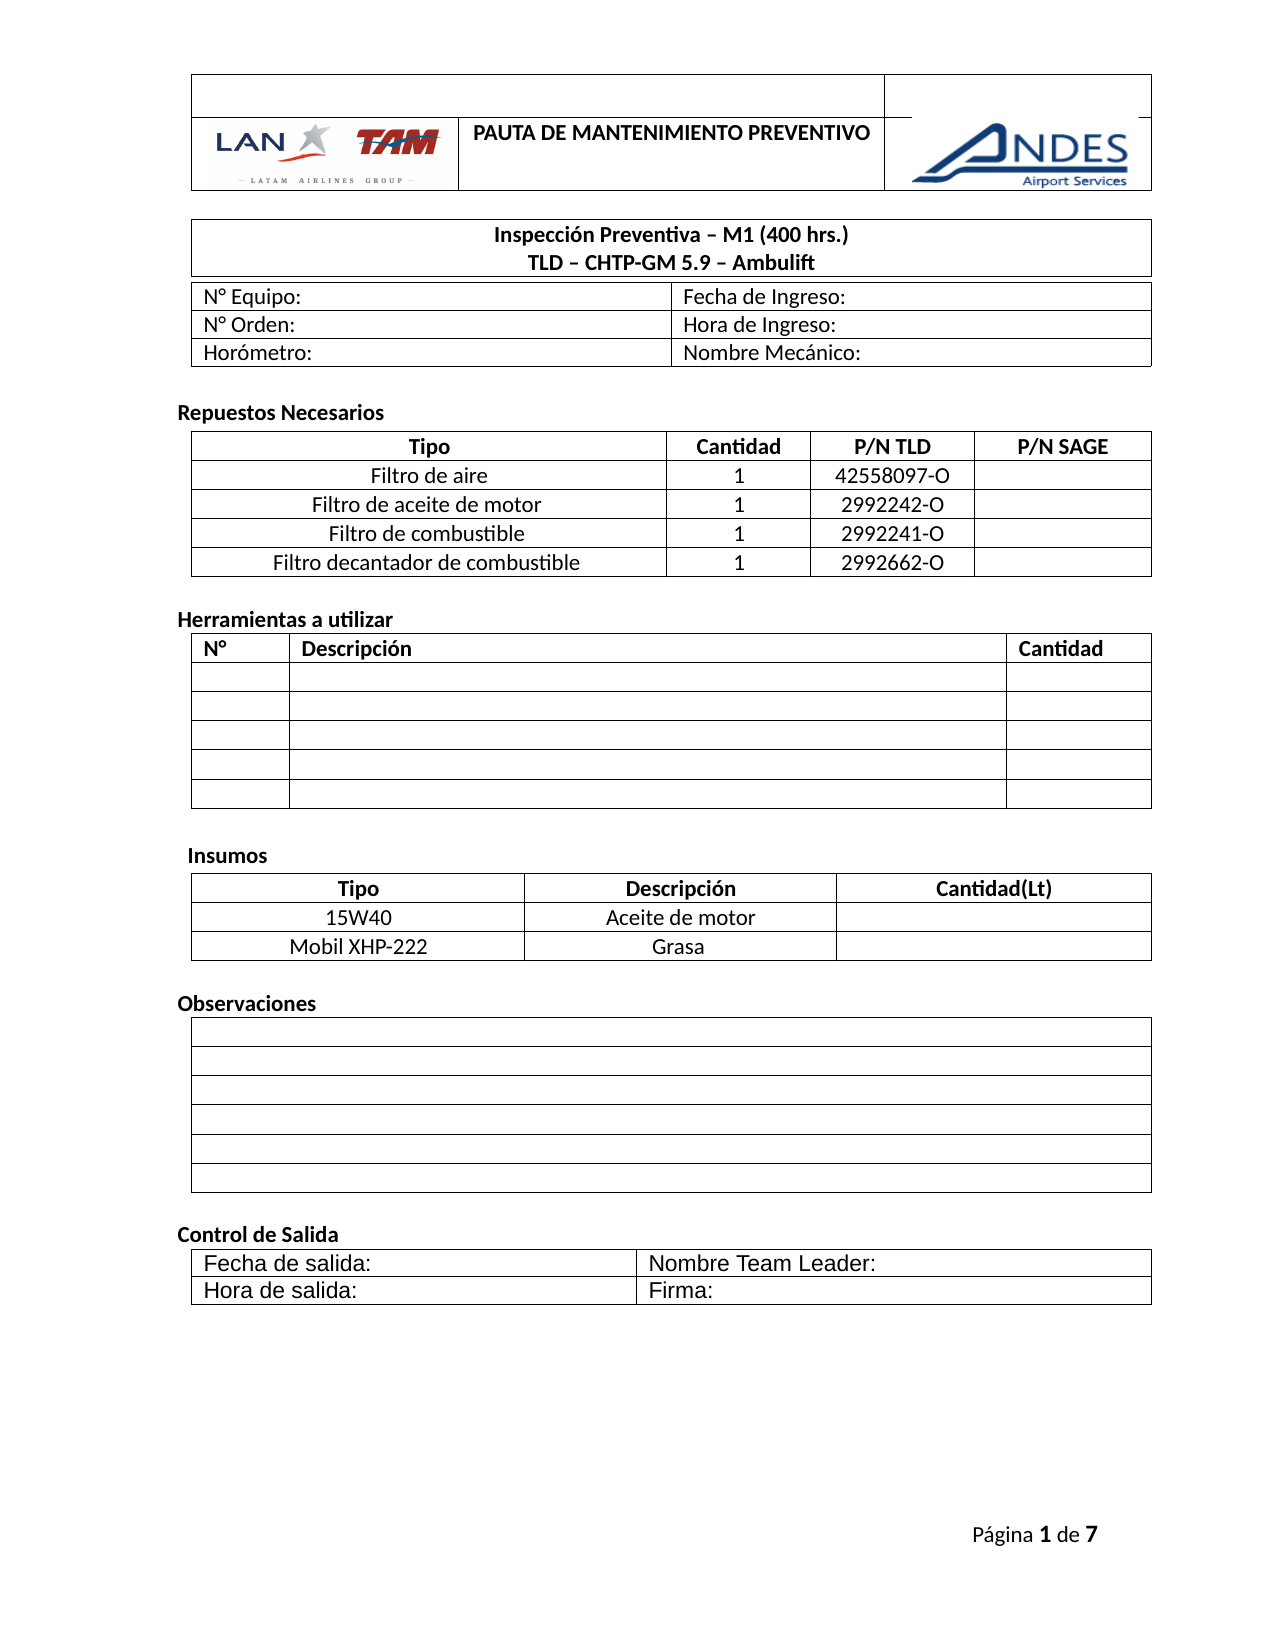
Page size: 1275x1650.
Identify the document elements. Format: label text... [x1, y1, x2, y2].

table_header Fecha de salida: [192, 1250, 636, 1276]
table_cell Hora de salida: [192, 1277, 636, 1303]
table_header Tipo [192, 432, 666, 460]
table_cell 1 [667, 490, 810, 518]
table_header Descripción [525, 874, 836, 902]
picture [204, 118, 454, 190]
table_cell Filtro decantador de combustible [192, 548, 666, 576]
table_cell [837, 903, 1151, 931]
table_header Cantidad(Lt) [837, 874, 1151, 902]
table_cell [290, 780, 1006, 807]
table_cell [290, 663, 1006, 691]
table_cell [975, 490, 1151, 518]
table_header Tipo [192, 874, 524, 902]
table_cell 2992241-O [811, 519, 974, 547]
table_cell [290, 721, 1006, 749]
table_cell Horómetro: [192, 339, 671, 366]
table_cell [192, 1164, 1151, 1192]
table_cell Filtro de combustible [192, 519, 666, 547]
table_cell [192, 1047, 1151, 1075]
table_header N° [192, 634, 289, 662]
table_header Cantidad [667, 432, 810, 460]
table_cell Aceite de motor [525, 903, 836, 931]
table_cell [975, 461, 1151, 489]
table_cell Nombre Mecánico: [672, 339, 1151, 366]
table_cell Firma: [637, 1277, 1151, 1303]
table_cell [290, 692, 1006, 720]
table_cell [1007, 692, 1151, 720]
table_cell [192, 1105, 1151, 1133]
table_header Inspección Preventiva – M1 (400 hrs.) TLD – CHTP-GM 5.9 – Ambulift [192, 220, 1151, 276]
table_cell [192, 780, 289, 807]
table_cell [1007, 721, 1151, 749]
picture [204, 191, 454, 195]
table_cell [192, 663, 289, 691]
table_cell 1 [667, 461, 810, 489]
table_cell 1 [667, 548, 810, 576]
table_cell 2992662-O [811, 548, 974, 576]
table_cell Filtro de aire [192, 461, 666, 489]
table_cell 2992242-O [811, 490, 974, 518]
table_header Fecha de Ingreso: [672, 283, 1151, 310]
table_cell 42558097-O [811, 461, 974, 489]
table_cell Hora de Ingreso: [672, 311, 1151, 338]
text Control de Salida [177, 1221, 1098, 1249]
table_header P/N SAGE [975, 432, 1151, 460]
table_cell 1 [667, 519, 810, 547]
table_header P/N TLD [811, 432, 974, 460]
table_header [192, 1018, 1151, 1046]
table_cell [975, 519, 1151, 547]
table_cell Grasa [525, 932, 836, 960]
table_cell [975, 548, 1151, 576]
table_cell Filtro de aceite de motor [192, 490, 666, 518]
table_cell [1007, 663, 1151, 691]
table_cell [192, 750, 289, 778]
table_cell N° Orden: [192, 311, 671, 338]
table_cell [837, 932, 1151, 960]
table_cell 15W40 [192, 903, 524, 931]
table_cell Mobil XHP-222 [192, 932, 524, 960]
table_cell [1007, 780, 1151, 807]
table_cell [192, 721, 289, 749]
table_cell [290, 750, 1006, 778]
text Insumos [177, 841, 1098, 869]
text Herramientas a utilizar [177, 605, 1098, 633]
table_cell [1007, 750, 1151, 778]
table_header Descripción [290, 634, 1006, 662]
table_header N° Equipo: [192, 283, 671, 310]
table_cell [192, 1135, 1151, 1162]
picture [911, 117, 1139, 190]
text Repuestos Necesarios [177, 398, 1098, 427]
table_cell [192, 1076, 1151, 1104]
table_header Cantidad [1007, 634, 1151, 662]
table_cell [192, 692, 289, 720]
table_header Nombre Team Leader: [637, 1250, 1151, 1276]
text Observaciones [177, 989, 1098, 1017]
